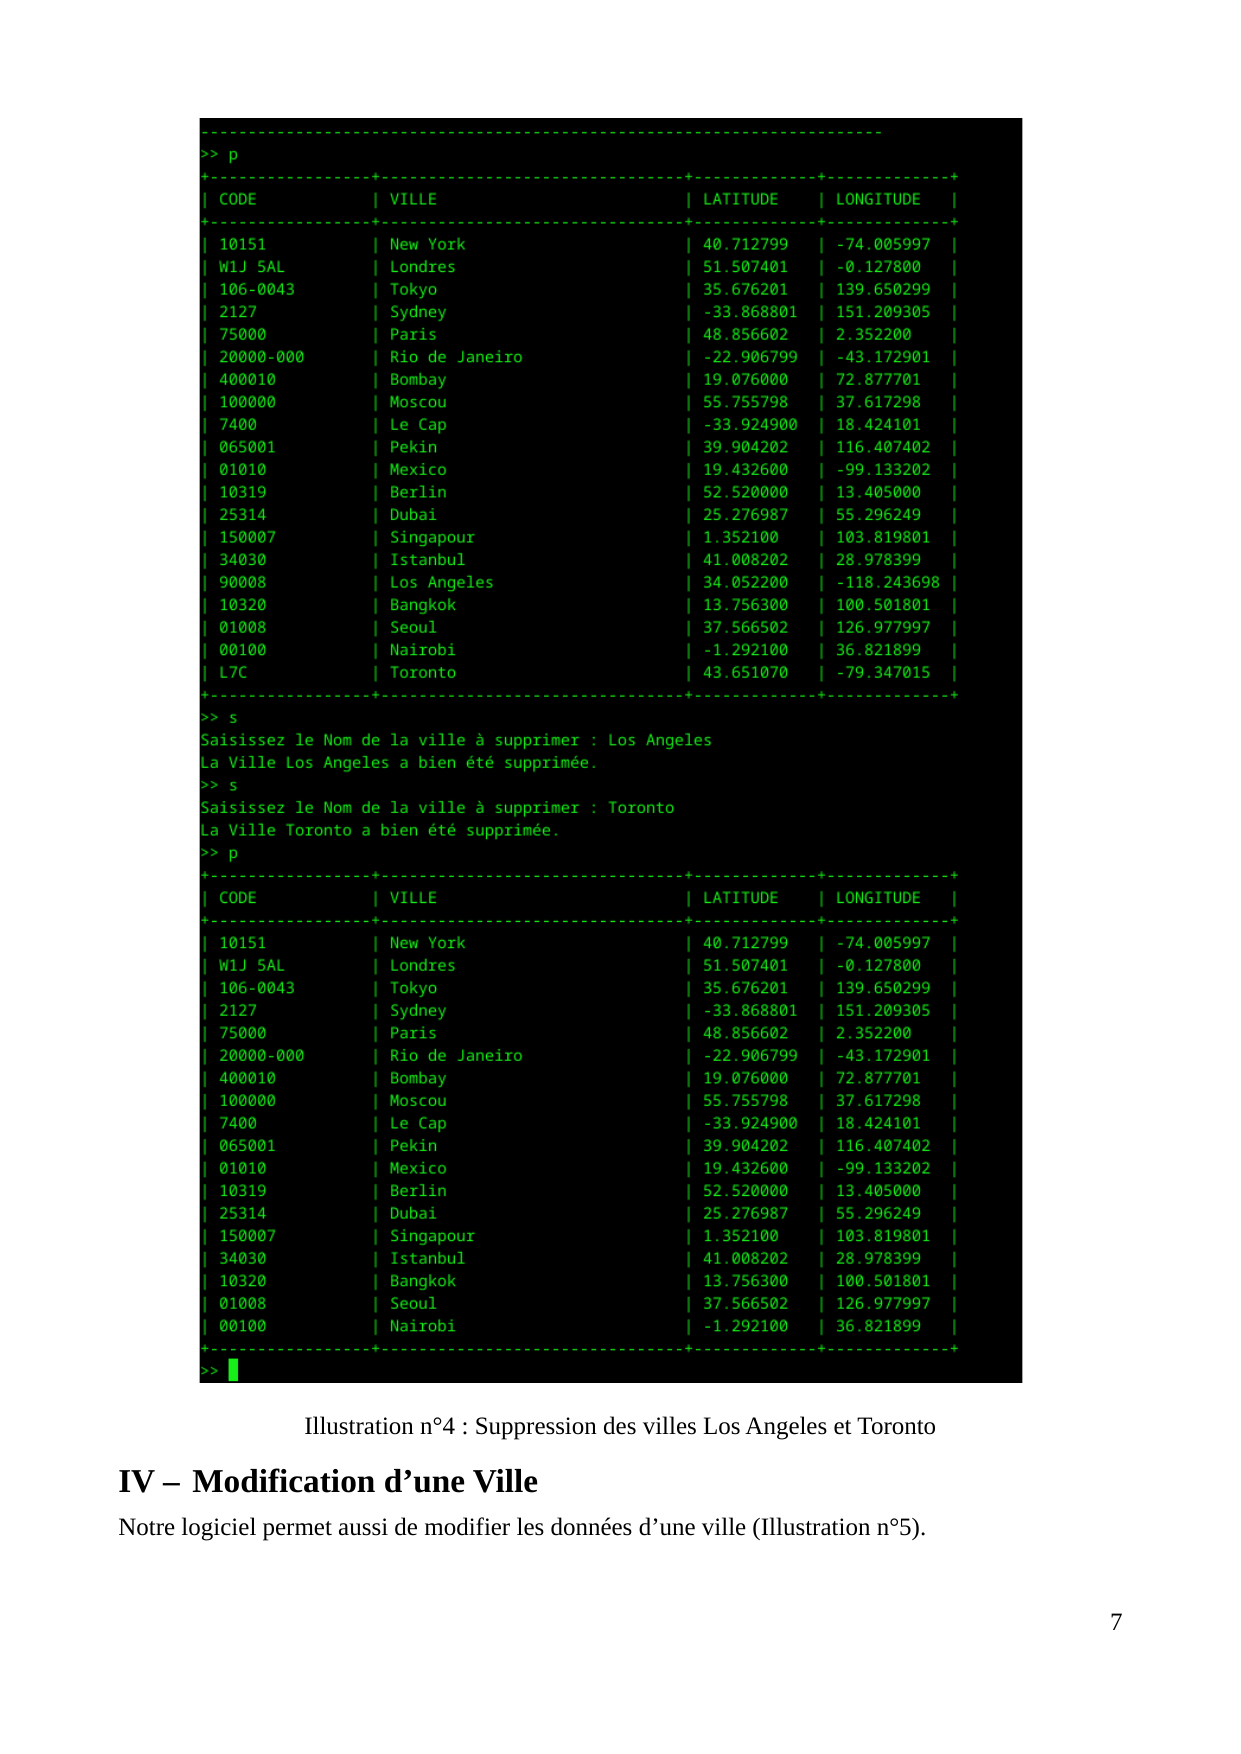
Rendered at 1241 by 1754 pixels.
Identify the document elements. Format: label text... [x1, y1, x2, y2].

text Illustration n°4 : Suppression des villes Los Angeles et Toronto [118, 1411, 1122, 1440]
subtitle IV – Modification d’une Ville [118, 1461, 1122, 1499]
text Notre logiciel permet aussi de modifier les données d’une ville (Illustration n°5). [118, 1512, 1122, 1541]
